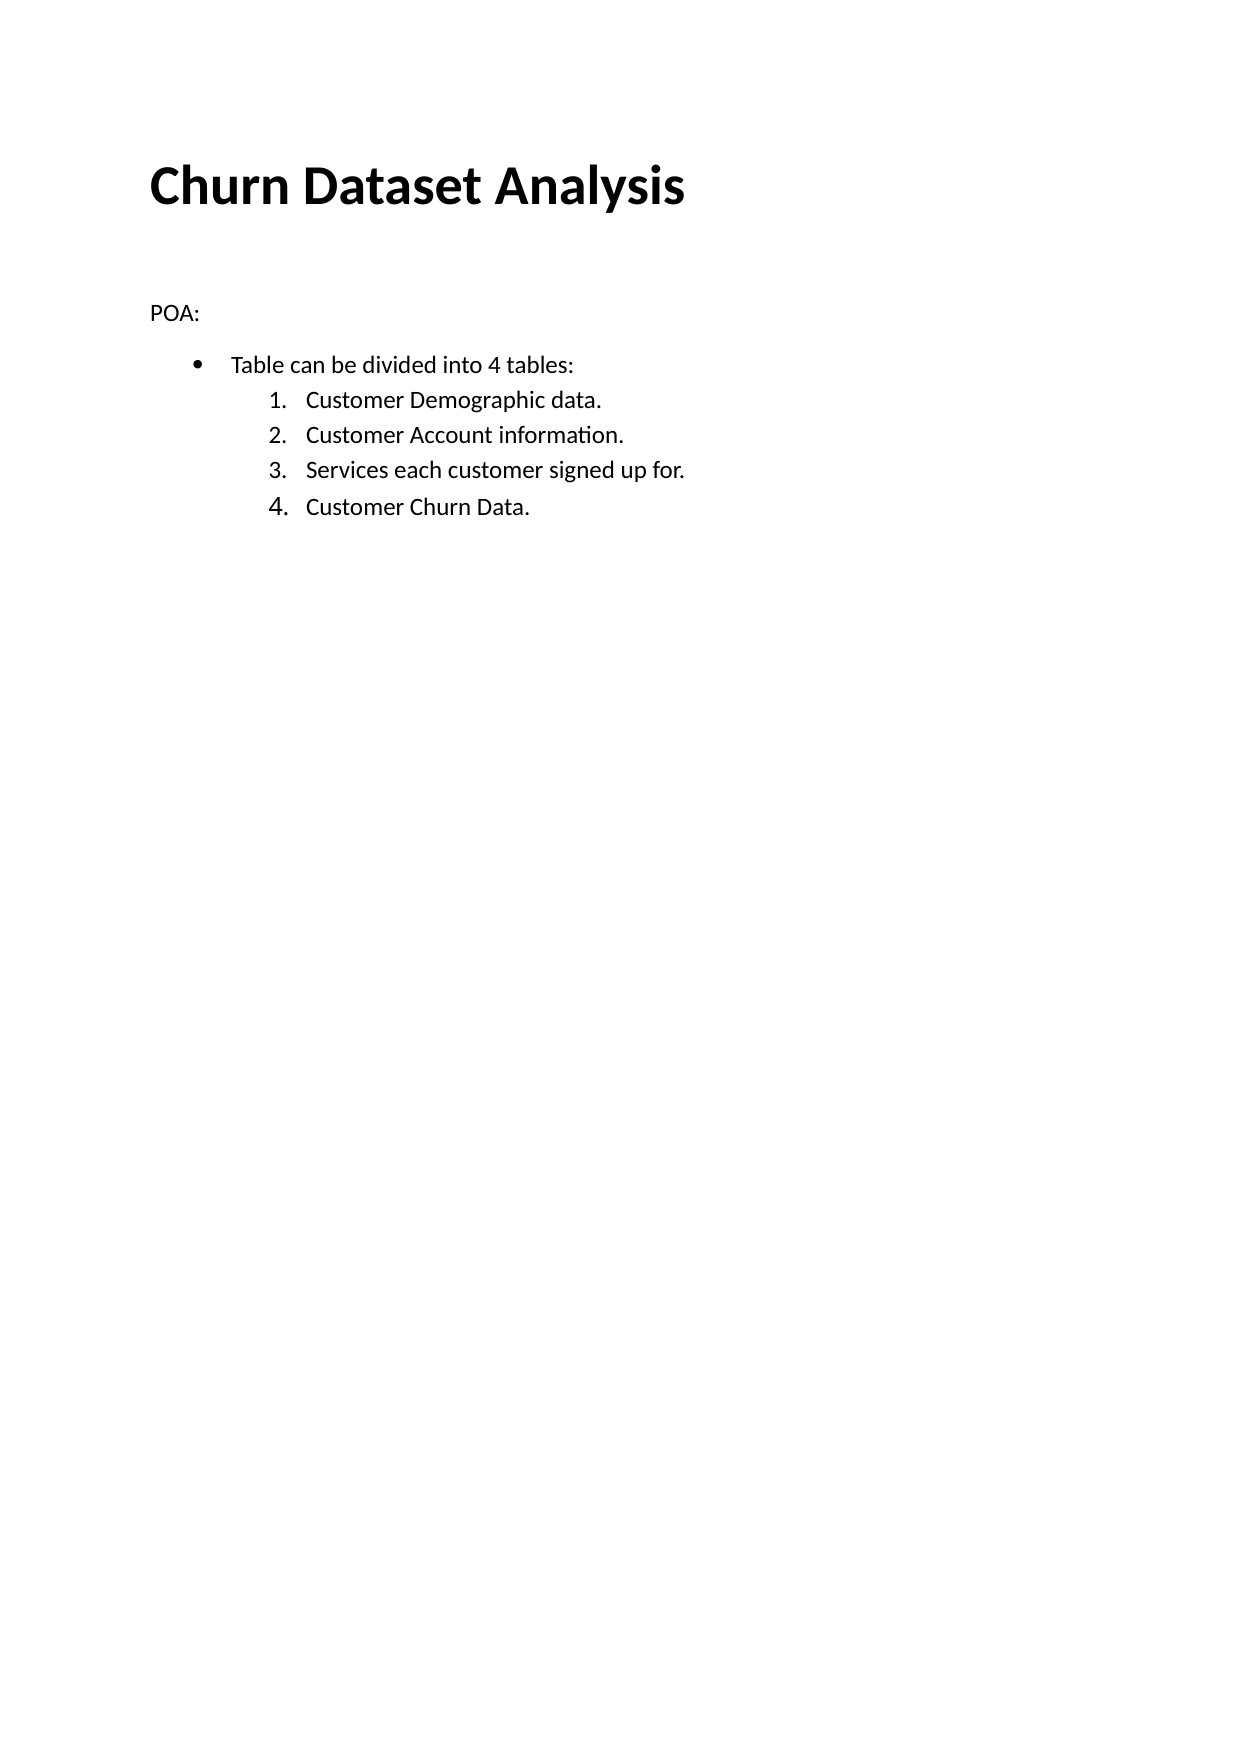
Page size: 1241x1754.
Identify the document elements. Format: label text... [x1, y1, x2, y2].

list Table can be divided into 4 tables: [193, 349, 1090, 379]
list Customer Demographic data. [268, 384, 1090, 414]
list Customer Churn Data. [268, 489, 1090, 523]
list Customer Account information. [268, 419, 1090, 449]
text POA: [150, 297, 1090, 328]
text Churn Dataset Analysis [150, 150, 1090, 219]
list Services each customer signed up for. [268, 454, 1090, 484]
